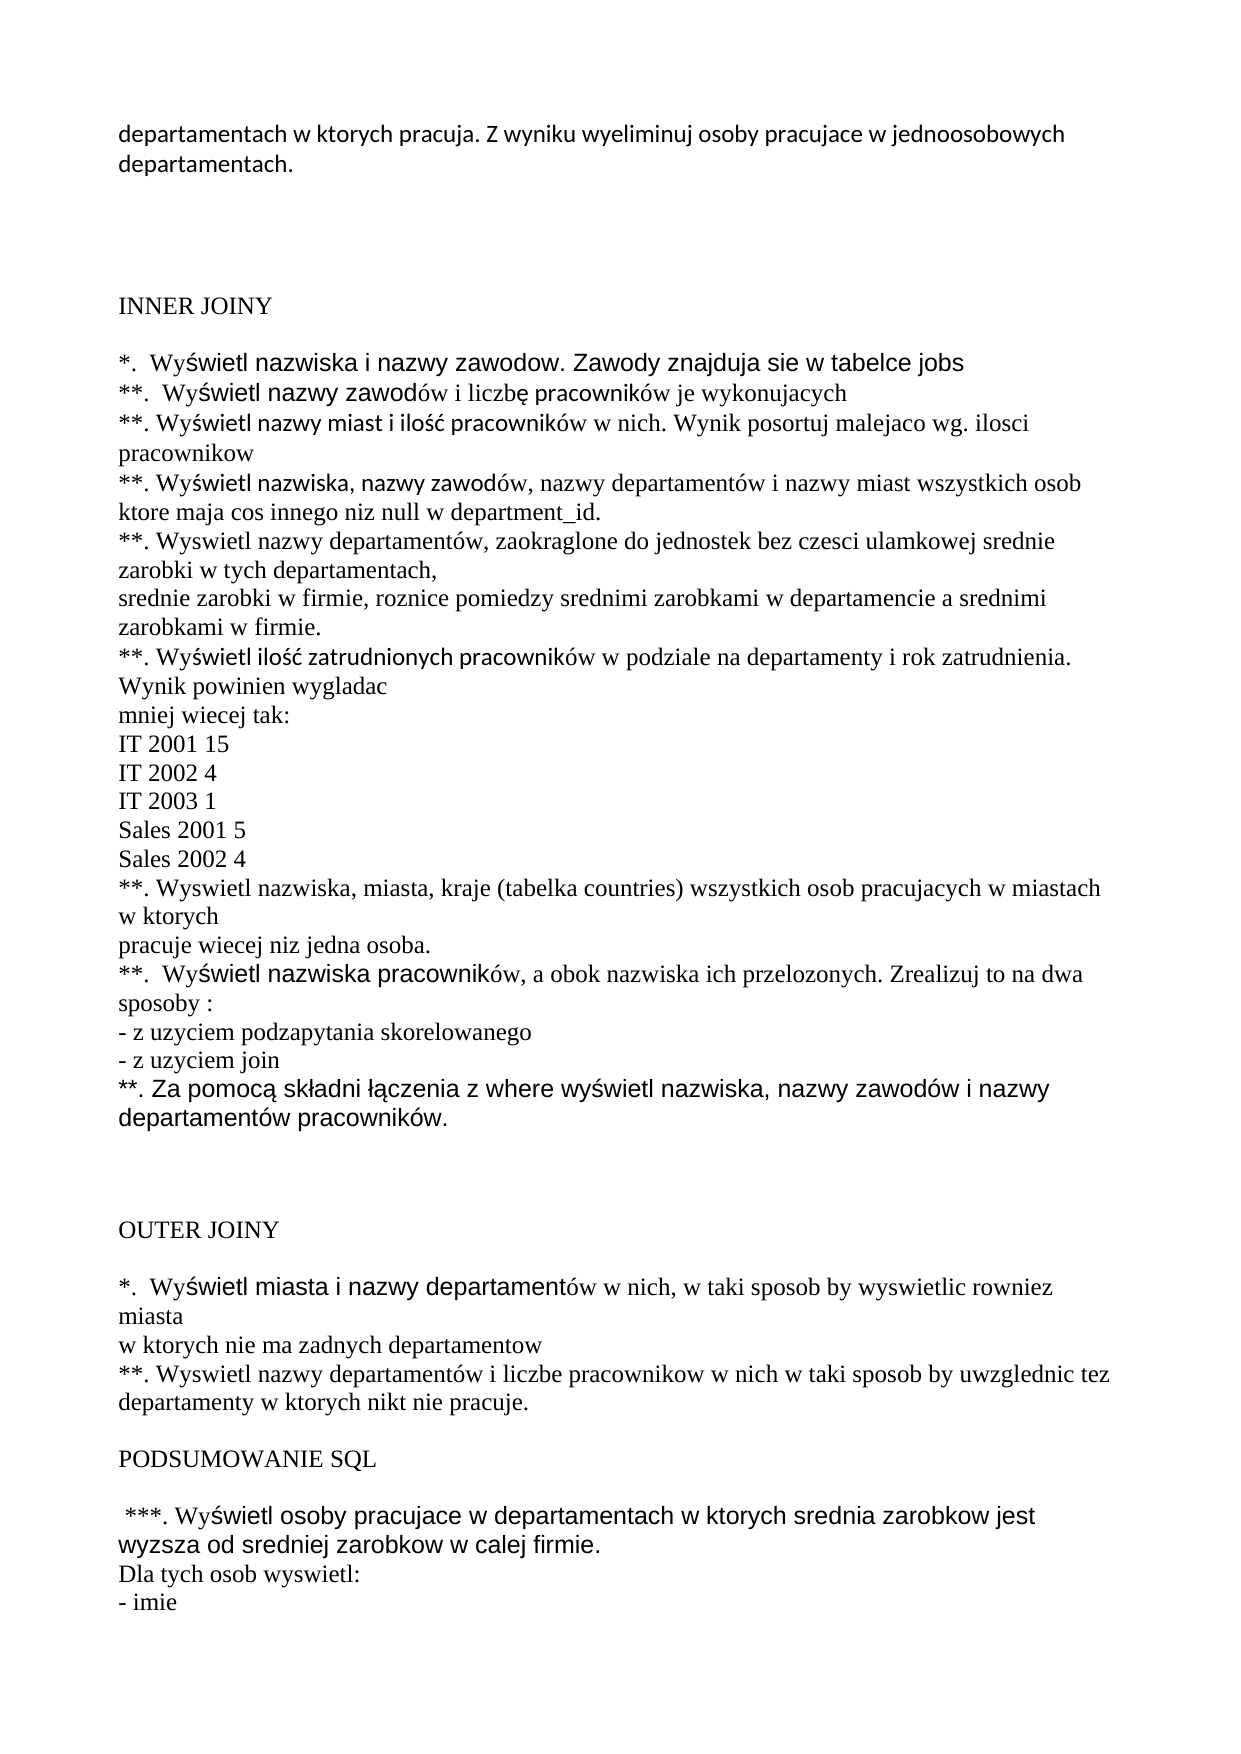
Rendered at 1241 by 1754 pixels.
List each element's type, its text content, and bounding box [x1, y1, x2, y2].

text Sales 2001 5 [118, 815, 1122, 844]
text mniej wiecej tak: [118, 700, 1122, 729]
text - imie [118, 1587, 1122, 1616]
text **. Wyświetl nazwiska, nazwy zawodów, nazwy departamentów i nazwy miast wszystkich osob ktore maja cos innego niz null w department_id. [118, 467, 1122, 526]
text **. Wyswietl nazwiska, miasta, kraje (tabelka countries) wszystkich osob pracujacych w miastach w ktorych [118, 873, 1122, 930]
text ***. Wyświetl osoby pracujace w departamentach w ktorych srednia zarobkow jest wyzsza od sredniej zarobkow w calej firmie. [118, 1501, 1122, 1559]
text **. Wyświetl nazwiska pracowników, a obok nazwiska ich przelozonych. Zrealizuj to na dwa sposoby : [118, 959, 1122, 1017]
text INNER JOINY [118, 291, 1122, 320]
text **. Wyswietl nazwy departamentów, zaokraglone do jednostek bez czesci ulamkowej srednie zarobki w tych departamentach, [118, 526, 1122, 583]
text OUTER JOINY [118, 1216, 1122, 1244]
text **. Wyświetl nazwy miast i ilość pracowników w nich. Wynik posortuj malejaco wg. ilosci pracownikow [118, 407, 1122, 467]
text IT 2001 15 [118, 729, 1122, 758]
text IT 2003 1 [118, 786, 1122, 815]
text PODSUMOWANIE SQL [118, 1444, 1122, 1473]
text *. Wyświetl nazwiska i nazwy zawodow. Zawody znajduja sie w tabelce jobs [118, 348, 1122, 377]
text pracuje wiecej niz jedna osoba. [118, 930, 1122, 959]
text **. Za pomocą składni łączenia z where wyświetl nazwiska, nazwy zawodów i nazwy departamentów pracowników. [118, 1074, 1122, 1132]
text departamentach w ktorych pracuja. Z wyniku wyeliminuj osoby pracujace w jednoosobowych departamentach. [118, 118, 1122, 179]
text **. Wyświetl nazwy zawodów i liczbę pracowników je wykonujacych [118, 377, 1122, 407]
text srednie zarobki w firmie, roznice pomiedzy srednimi zarobkami w departamencie a srednimi zarobkami w firmie. [118, 583, 1122, 641]
text IT 2002 4 [118, 758, 1122, 786]
text - z uzyciem join [118, 1045, 1122, 1074]
text *. Wyświetl miasta i nazwy departamentów w nich, w taki sposob by wyswietlic rowniez miasta [118, 1272, 1122, 1330]
text w ktorych nie ma zadnych departamentow [118, 1330, 1122, 1359]
text Dla tych osob wyswietl: [118, 1559, 1122, 1587]
text departamenty w ktorych nikt nie pracuje. [118, 1387, 1122, 1416]
text - z uzyciem podzapytania skorelowanego [118, 1017, 1122, 1045]
text Sales 2002 4 [118, 844, 1122, 873]
text **. Wyswietl nazwy departamentów i liczbe pracownikow w nich w taki sposob by uwzglednic tez [118, 1359, 1122, 1387]
text **. Wyświetl ilość zatrudnionych pracowników w podziale na departamenty i rok zatrudnienia. Wynik powinien wygladac [118, 641, 1122, 700]
